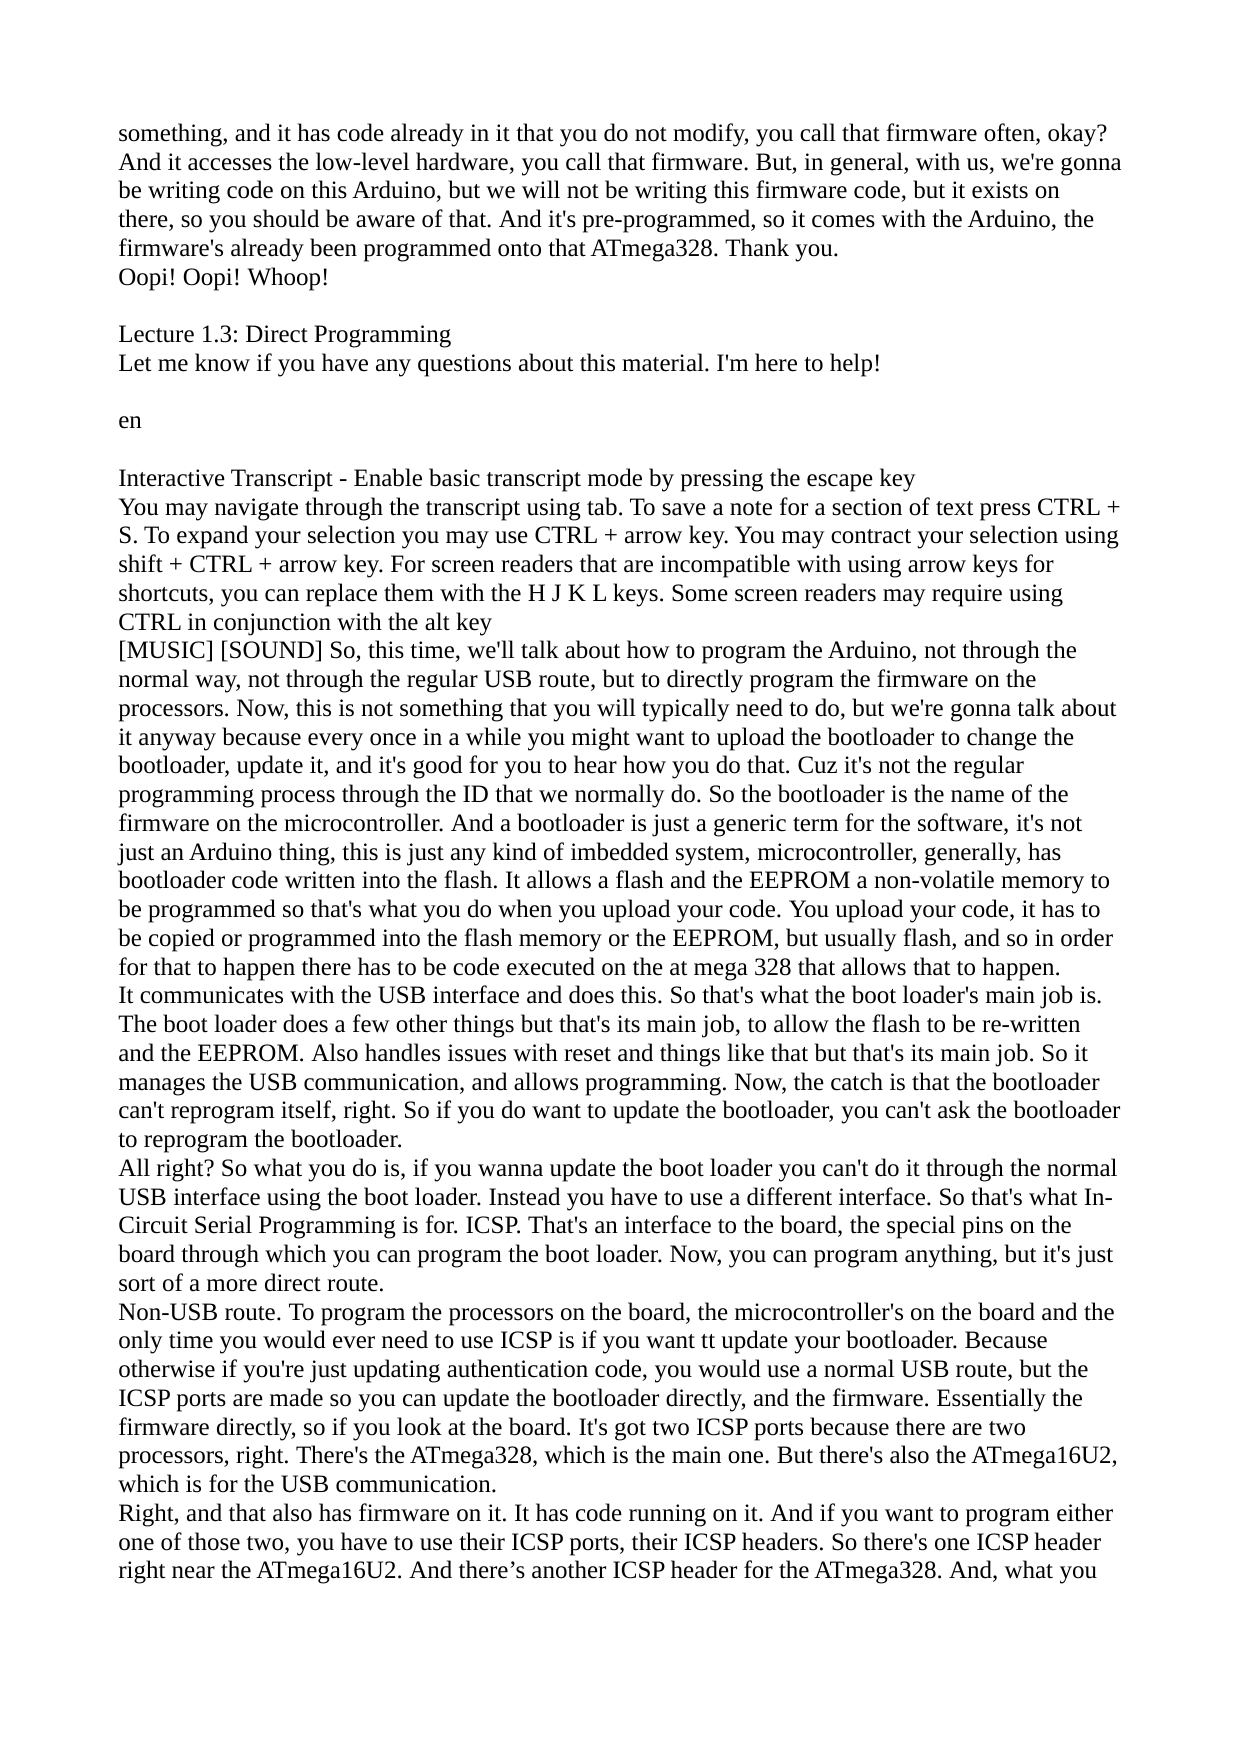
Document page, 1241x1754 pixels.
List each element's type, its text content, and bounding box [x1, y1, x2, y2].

text ​It communicates with the USB interface and does this. ​So that's what the boot loader's main job is. ​The boot loader does a few other things but that's its main job, ​to allow the flash to be re-written and the EEPROM. ​Also handles issues with reset and things like that but that's its main job. ​So it manages the USB communication, and allows programming. ​Now, the catch is that the bootloader can't reprogram itself, right. ​So if you do want to update the bootloader, ​you can't ask the bootloader to reprogram the bootloader. [118, 981, 1122, 1153]
text en [118, 406, 1122, 434]
text ​[MUSIC] ​[SOUND] So, this time, we'll talk about how to program the Arduino, ​not through the normal way, not through the regular USB route, but ​to directly program the firmware on the processors. ​Now, this is not something that you will typically need to do, but ​we're gonna talk about it anyway because every once in a while you might want ​to upload the bootloader to change the bootloader, update it, and ​it's good for you to hear how you do that. ​Cuz it's not the regular programming process through the ID ​that we normally do. ​So the bootloader is the name of the firmware on the microcontroller. ​And a bootloader is just a generic term for the software, ​it's not just an Arduino thing, this is just any kind of imbedded system, ​microcontroller, generally, has bootloader code written into the flash. ​It allows a flash and the EEPROM a non-volatile memory to be programmed so ​that's what you do when you upload your code. ​You upload your code, it has to be copied or programmed into the flash memory or ​the EEPROM, but usually flash, and so in order for that to happen there has to ​be code executed on the at mega 328 that allows that to happen. [118, 636, 1122, 981]
text Lecture 1.3: Direct Programming [118, 319, 1122, 348]
text ​All right? So what you do is, ​if you wanna update the boot loader you can't do it through the normal USB ​interface using the boot loader. ​Instead you have to use a different interface. ​So that's what In-Circuit Serial Programming is for. ​ICSP. ​That's an interface to the board, ​the special pins on the board through which you can program the boot loader. ​Now, you can program anything, but it's just sort of a more direct route. [118, 1153, 1122, 1297]
text ​Oopi! ​Oopi! ​Whoop! [118, 262, 1122, 291]
text You may navigate through the transcript using tab. To save a note for a section of text press CTRL + S. To expand your selection you may use CTRL + arrow key. You may contract your selection using shift + CTRL + arrow key. For screen readers that are incompatible with using arrow keys for shortcuts, you can replace them with the H J K L keys. Some screen readers may require using CTRL in conjunction with the alt key [118, 492, 1122, 636]
text Interactive Transcript - Enable basic transcript mode by pressing the escape key [118, 463, 1122, 492]
text Let me know if you have any questions about this material. I'm here to help! [118, 348, 1122, 377]
text ​Non-USB route. ​To program the processors on the board, the microcontroller's on the board and ​the only time you would ever need to use ICSP is ​if you want tt update your bootloader. ​Because otherwise if you're just updating authentication code, ​you would use a normal USB route, but the ICSP ports are made so ​you can update the bootloader directly, and the firmware. ​Essentially the firmware directly, so if you look at the board. ​It's got two ICSP ports because there are two processors, right. ​There's the ATmega328, which is the main one. ​But there's also the ATmega16U2, which is for the USB communication. [118, 1297, 1122, 1498]
text something, and it has code already in it ​that you do not modify, you call that firmware often, okay? ​And it accesses the low-level hardware, ​you call that firmware. ​But, in general, with us, we're gonna be writing code ​on this Arduino, but we will not be writing ​this firmware code, but it exists on there, ​so you should be aware of that. ​And it's pre-programmed, so it comes with the Arduino, ​the firmware's already been programmed ​onto that ATmega328. ​Thank you. [118, 118, 1122, 262]
text ​Right, and that also has firmware on it. ​It has code running on it. ​And if you want to program either one of those two, ​you have to use their ICSP ports, their ICSP headers. ​So there's one ICSP header right near the ATmega16U2. ​And there’s another ICSP header for the ATmega328. ​And, what you [118, 1498, 1122, 1584]
text ​ [118, 434, 1122, 463]
